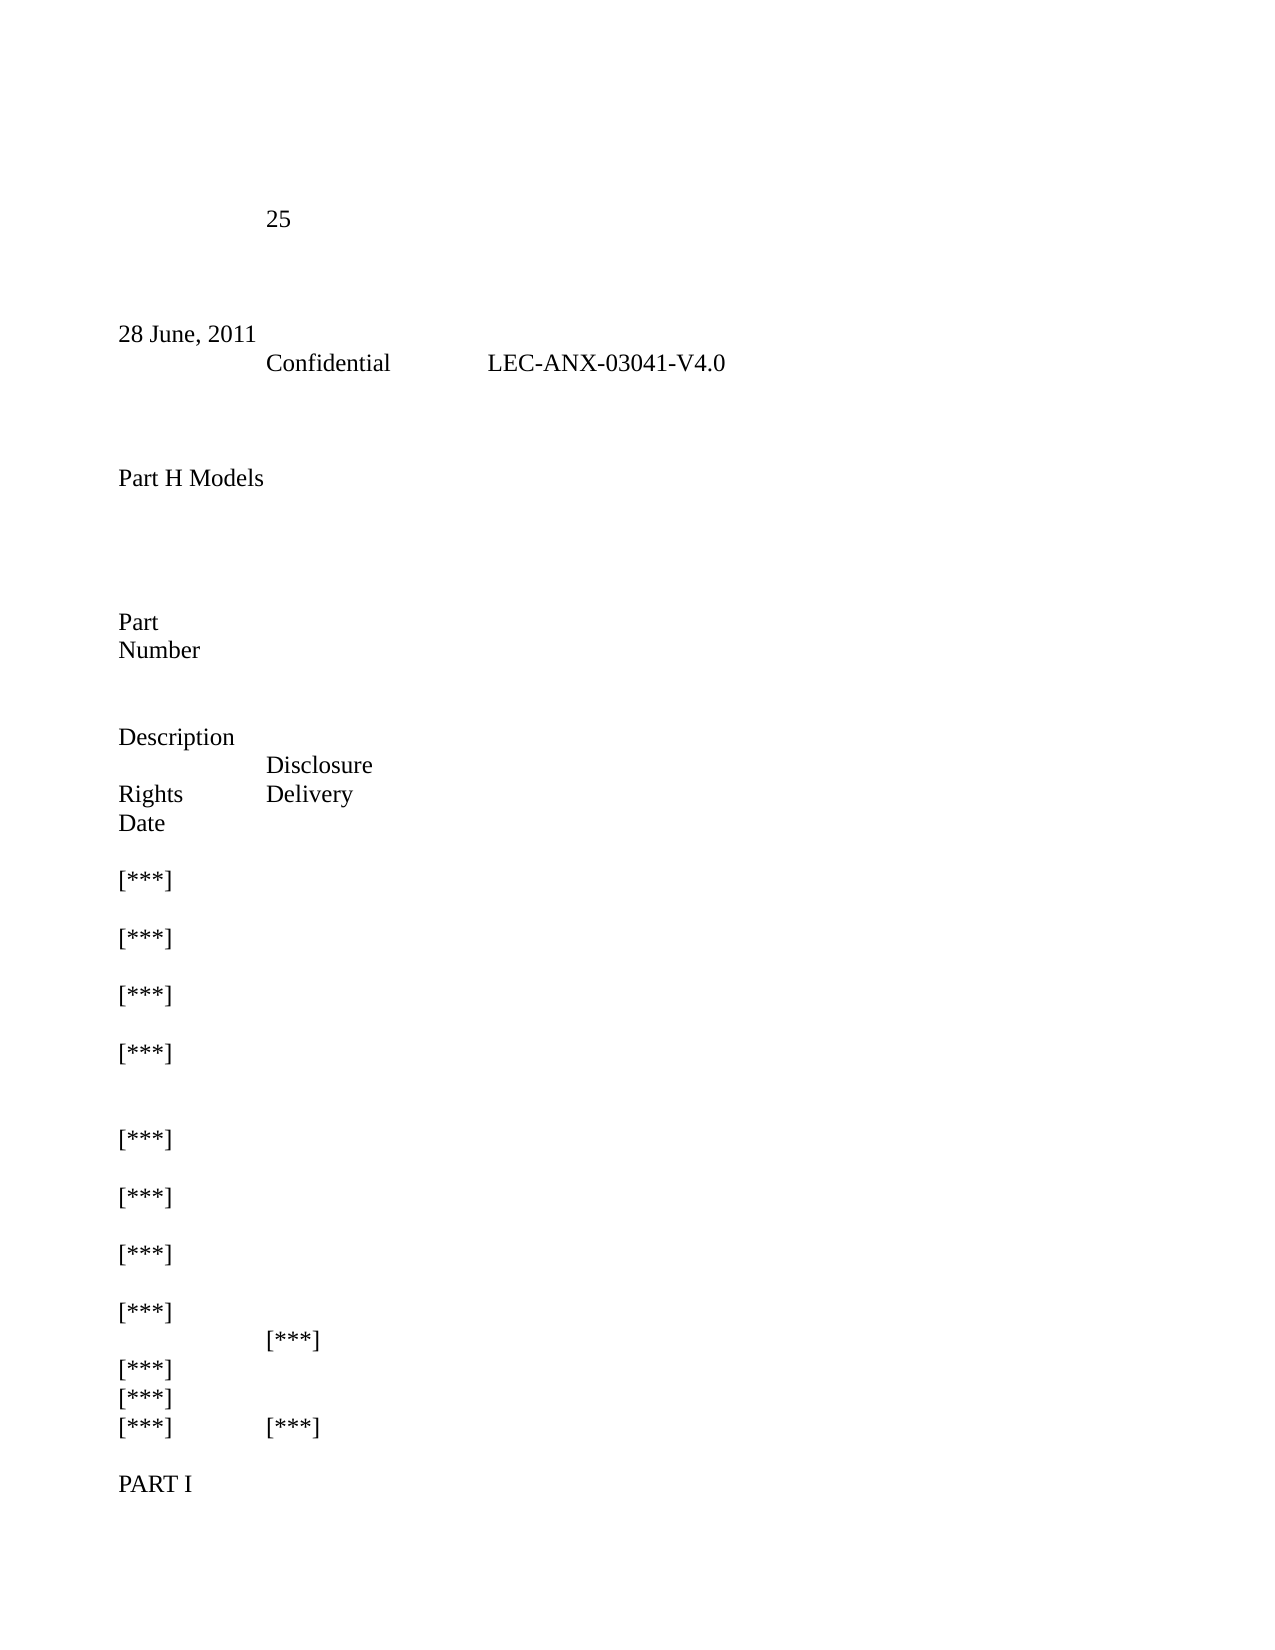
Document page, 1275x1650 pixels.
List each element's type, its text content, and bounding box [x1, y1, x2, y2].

text [***] [***] [118, 1412, 1157, 1441]
text Confidential LEC-ANX-03041-V4.0 [118, 348, 1157, 377]
text [***] [118, 1383, 1157, 1412]
text Part [118, 607, 1157, 636]
text 28 June, 2011 [118, 319, 1157, 348]
text [***] [118, 981, 1157, 1009]
text [***] [118, 1297, 1157, 1326]
text Disclosure [118, 751, 1157, 779]
text [***] [118, 866, 1157, 894]
text [***] [118, 1182, 1157, 1211]
text [***] [118, 1354, 1157, 1383]
text [***] [118, 923, 1157, 952]
text [***] [118, 1326, 1157, 1354]
text [***] [118, 1038, 1157, 1067]
text PART I [118, 1469, 1157, 1498]
text Description [118, 722, 1157, 751]
text [***] [118, 1239, 1157, 1268]
text 25 [118, 204, 1157, 233]
text [***] [118, 1124, 1157, 1153]
text Date [118, 808, 1157, 837]
text Part H Models [118, 463, 1157, 492]
text Rights Delivery [118, 779, 1157, 808]
text Number [118, 636, 1157, 664]
